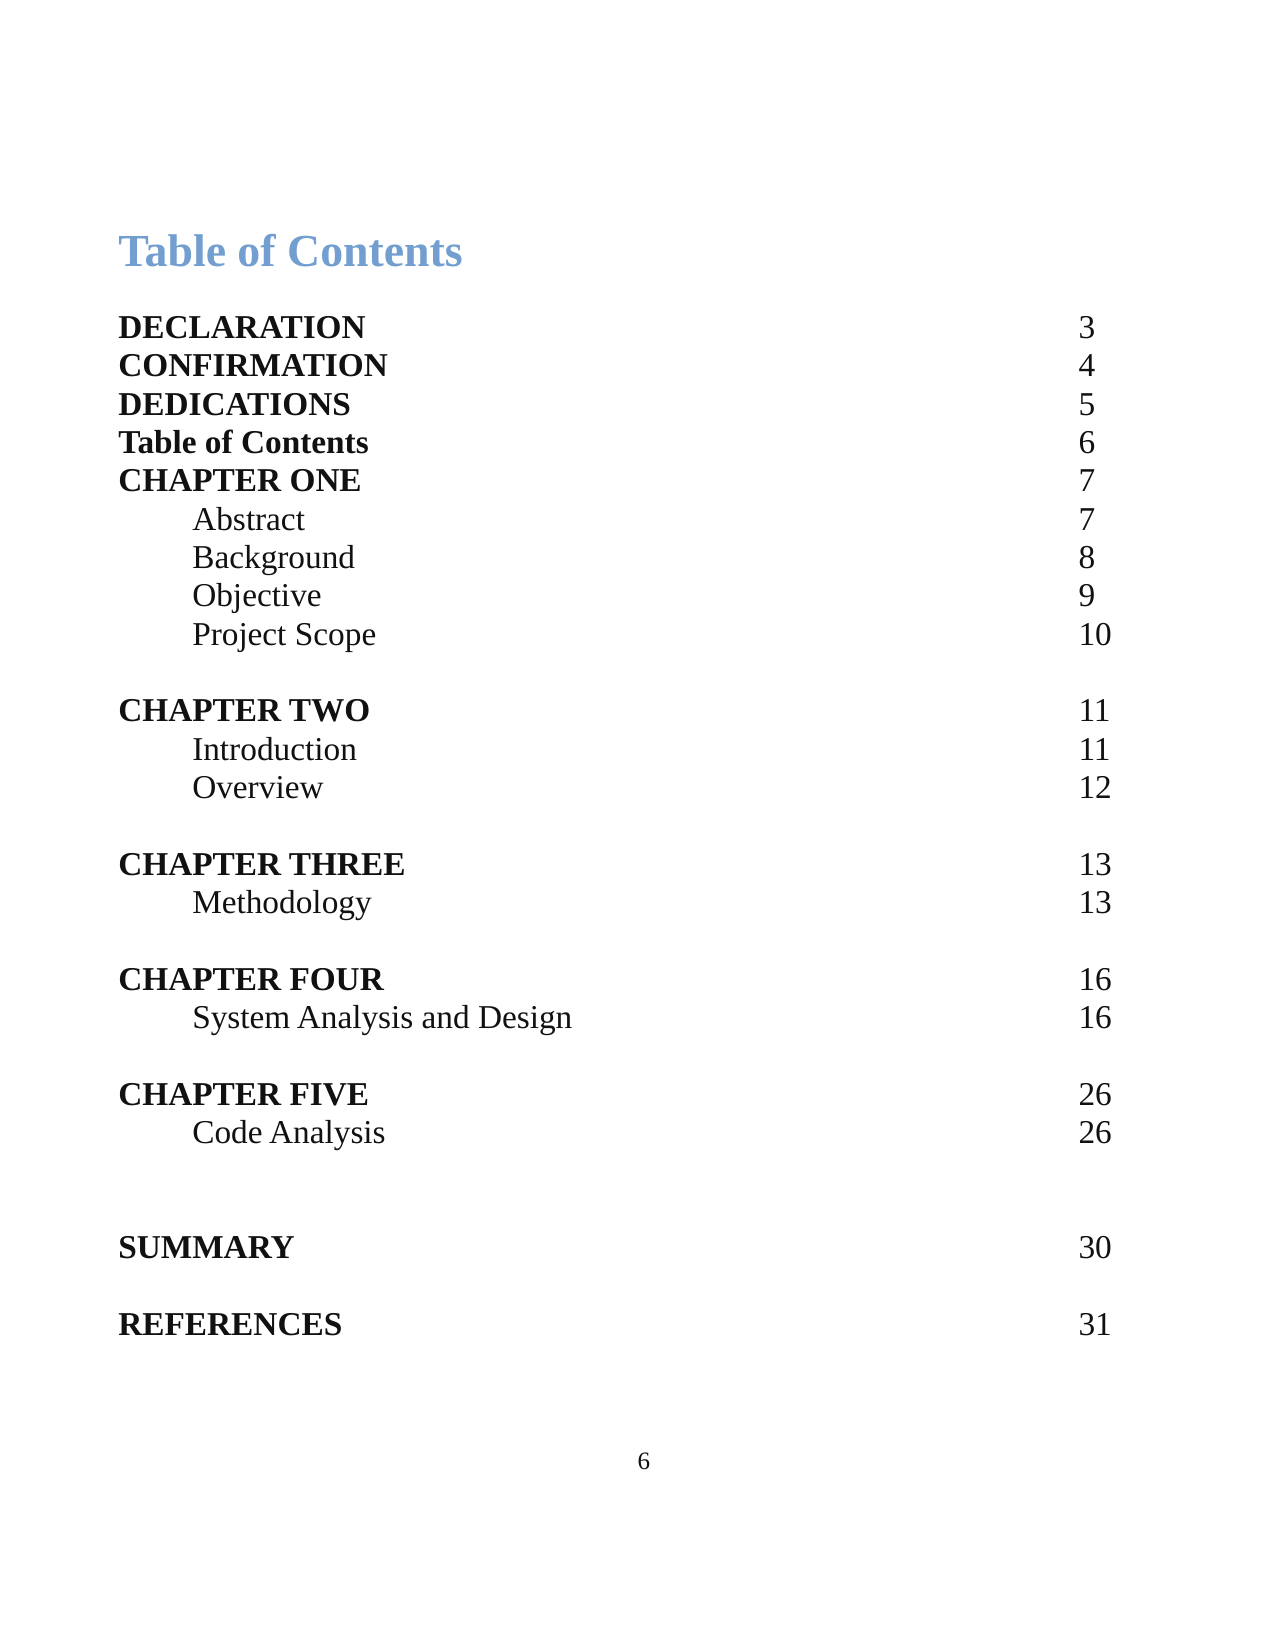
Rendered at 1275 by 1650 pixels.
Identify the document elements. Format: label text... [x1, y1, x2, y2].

text CHAPTER TWO 11 [118, 691, 1157, 729]
text CHAPTER THREE 13 [118, 844, 1157, 882]
text Table of Contents [118, 223, 1157, 276]
text CHAPTER FIVE 26 [118, 1074, 1157, 1112]
text Project Scope 10 [118, 614, 1157, 652]
text Code Analysis 26 [118, 1112, 1157, 1189]
text DECLARATION 3 [118, 307, 1157, 346]
text Table of Contents 6 [118, 422, 1157, 461]
text Background 8 [118, 537, 1157, 576]
text System Analysis and Design 16 [118, 997, 1157, 1036]
text 6 [118, 1438, 1157, 1477]
text REFERENCES 31 [118, 1304, 1157, 1342]
text CONFIRMATION 4 [118, 346, 1157, 384]
text CHAPTER FOUR 16 [118, 959, 1157, 997]
text SUMMARY 30 [118, 1227, 1157, 1266]
text Abstract 7 [118, 499, 1157, 537]
text Introduction 11 [118, 729, 1157, 767]
text CHAPTER ONE 7 [118, 461, 1157, 499]
text Objective 9 [118, 576, 1157, 614]
text Methodology 13 [118, 882, 1157, 921]
text Overview 12 [118, 767, 1157, 806]
text DEDICATIONS 5 [118, 384, 1157, 422]
